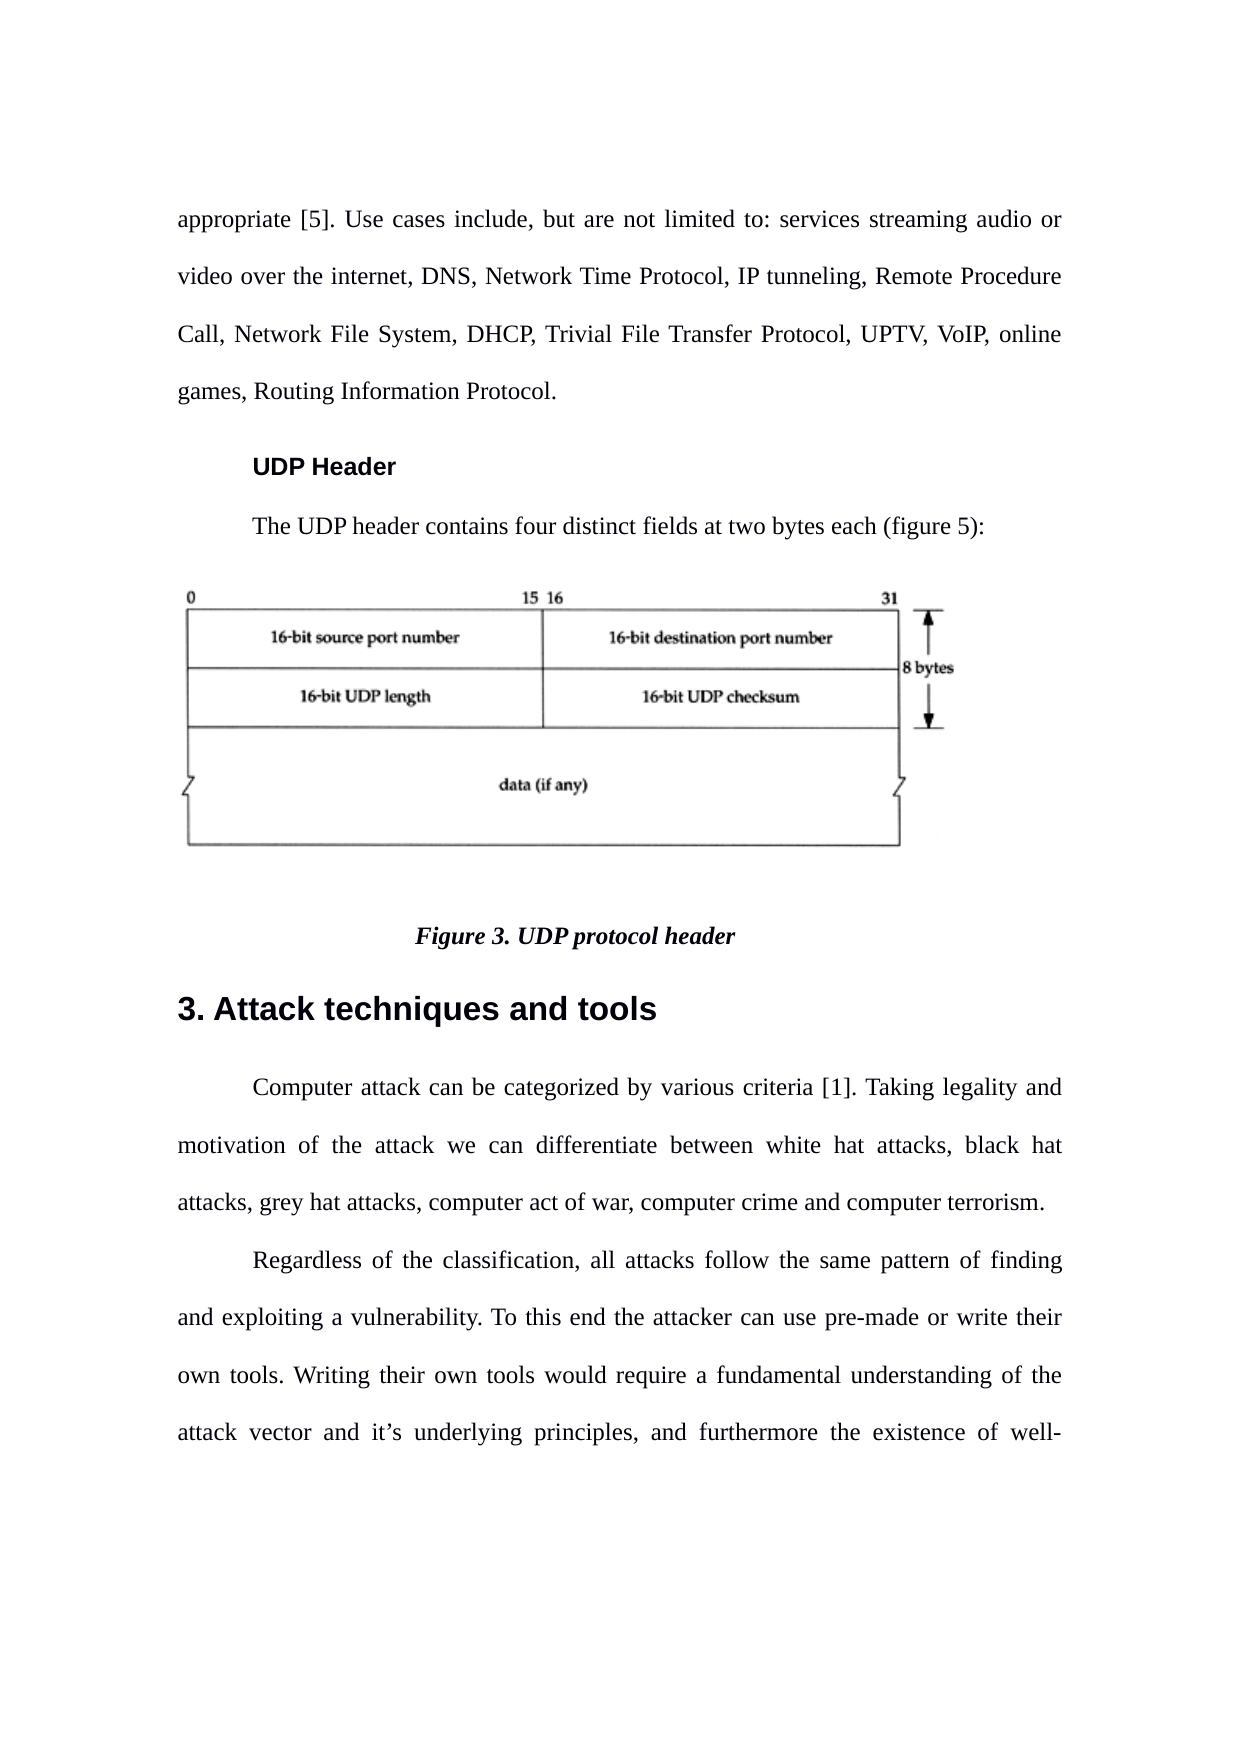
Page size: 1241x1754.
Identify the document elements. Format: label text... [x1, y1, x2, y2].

text Regardless of the classification, all attacks follow the same pattern of finding and exploiting a vulnerability. To this end the attacker can use pre-made or write their own tools. Writing their own tools would require a fundamental understanding of the attack vector and it’s underlying principles, and furthermore the existence of well- [177, 1245, 1063, 1446]
subtitle 3. Attack techniques and tools [177, 989, 1063, 1028]
text Figure 3. UDP protocol header [177, 921, 1063, 950]
text appropriate [5]. Use cases include, but are not limited to: services streaming audio or video over the internet, DNS, Network Time Protocol, IP tunneling, Remote Procedure Call, Network File System, DHCP, Trivial File Transfer Protocol, UPTV, VoIP, online games, Routing Information Protocol. [177, 204, 1063, 405]
subtitle UDP Header [177, 448, 1063, 482]
list The UDP header contains four distinct fields at two bytes each (figure 5): [177, 511, 1063, 540]
picture [178, 584, 957, 848]
text Computer attack can be categorized by various criteria [1]. Taking legality and motivation of the attack we can differentiate between white hat attacks, black hat attacks, grey hat attacks, computer act of war, computer crime and computer terrorism. [177, 1072, 1063, 1216]
